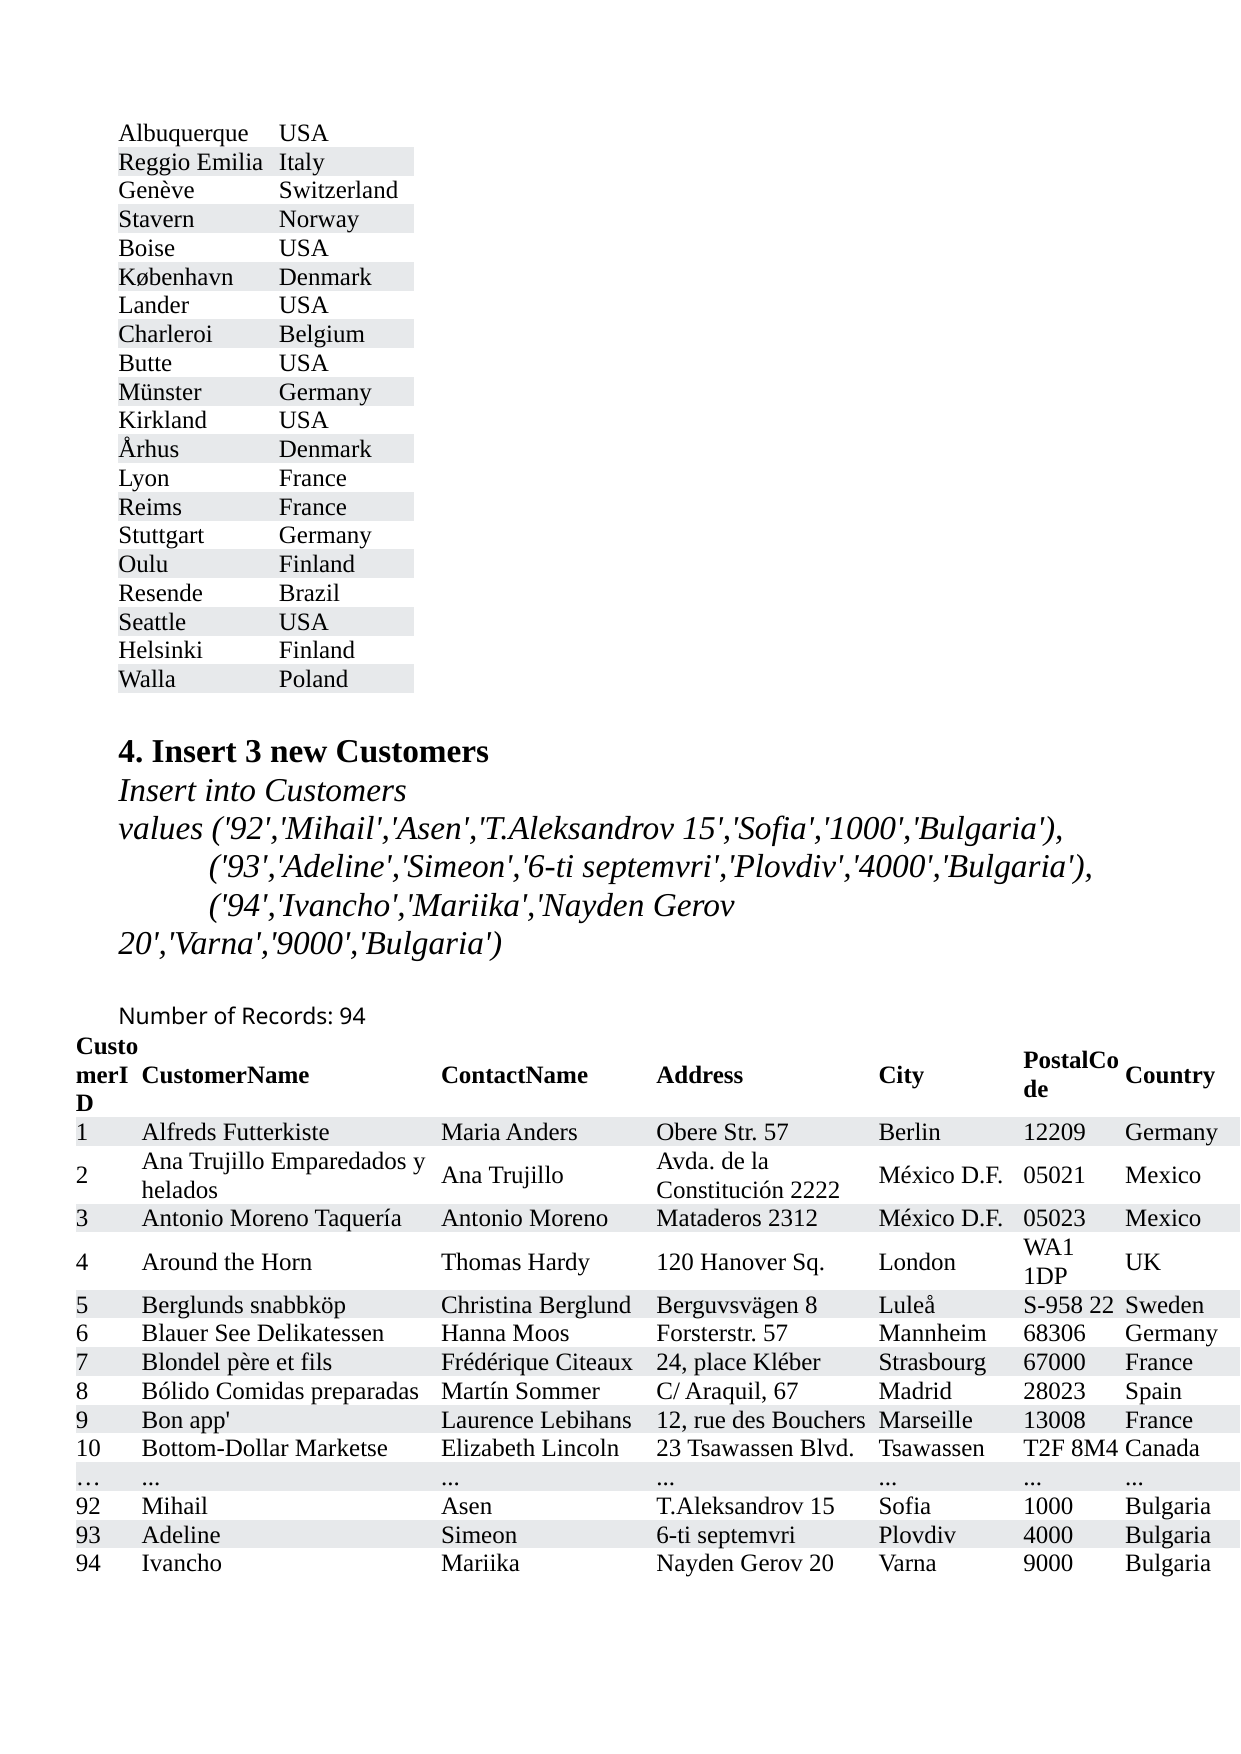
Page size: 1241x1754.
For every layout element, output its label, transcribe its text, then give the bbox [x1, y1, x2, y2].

table_cell Boise [118, 233, 279, 262]
table_cell Oulu [118, 549, 279, 578]
table_cell Berlin [878, 1117, 1023, 1146]
table_cell Thomas Hardy [441, 1232, 656, 1290]
table_cell Alfreds Futterkiste [141, 1117, 441, 1146]
table_cell 4000 [1023, 1520, 1125, 1548]
table_cell Poland [279, 664, 414, 693]
table_cell France [1125, 1347, 1240, 1376]
table_cell Genève [118, 176, 279, 204]
table_cell ... [141, 1462, 441, 1491]
table_cell ... [441, 1462, 656, 1491]
table_cell 8 [76, 1376, 141, 1405]
table_cell USA [279, 406, 414, 434]
table_cell Lander [118, 291, 279, 319]
table_cell Bottom-Dollar Marketse [141, 1434, 441, 1462]
table_cell ... [656, 1462, 878, 1491]
table_cell T.Aleksandrov 15 [656, 1491, 878, 1520]
table_cell 6-ti septemvri [656, 1520, 878, 1548]
table_cell Canada [1125, 1434, 1240, 1462]
table_cell Switzerland [279, 176, 414, 204]
table_cell 3 [76, 1204, 141, 1232]
table_cell Finland [279, 549, 414, 578]
table_cell Christina Berglund [441, 1290, 656, 1318]
table_cell Reggio Emilia [118, 147, 279, 176]
table_cell 1000 [1023, 1491, 1125, 1520]
table_cell Forsterstr. 57 [656, 1319, 878, 1347]
table_cell 7 [76, 1347, 141, 1376]
table_cell Plovdiv [878, 1520, 1023, 1548]
table_cell Ivancho [141, 1549, 441, 1577]
table_cell Hanna Moos [441, 1319, 656, 1347]
table_cell 12209 [1023, 1117, 1125, 1146]
table_cell Butte [118, 348, 279, 377]
table_cell 2 [76, 1146, 141, 1203]
table_cell Sofia [878, 1491, 1023, 1520]
table_cell Strasbourg [878, 1347, 1023, 1376]
table_cell Berglunds snabbköp [141, 1290, 441, 1318]
table_cell 93 [76, 1520, 141, 1548]
table_cell Antonio Moreno Taquería [141, 1204, 441, 1232]
table_cell ... [1125, 1462, 1240, 1491]
table_cell USA [279, 348, 414, 377]
table_cell Bon app' [141, 1405, 441, 1433]
table_cell Elizabeth Lincoln [441, 1434, 656, 1462]
text ('94','Ivancho','Mariika','Nayden Gerov 20','Varna','9000','Bulgaria') [118, 885, 1122, 961]
table_cell Albuquerque [118, 118, 279, 147]
table_cell T2F 8M4 [1023, 1434, 1125, 1462]
table_cell Germany [1125, 1319, 1240, 1347]
table_cell 1 [76, 1117, 141, 1146]
table_header CustomerName [141, 1031, 441, 1117]
table_cell Madrid [878, 1376, 1023, 1405]
table_cell 13008 [1023, 1405, 1125, 1433]
table_cell 10 [76, 1434, 141, 1462]
table_cell Norway [279, 204, 414, 233]
table_cell Denmark [279, 262, 414, 291]
table_cell Charleroi [118, 319, 279, 348]
table_cell Maria Anders [441, 1117, 656, 1146]
table_cell UK [1125, 1232, 1240, 1290]
table_cell 6 [76, 1319, 141, 1347]
table_cell France [279, 463, 414, 492]
table_header PostalCode [1023, 1031, 1125, 1117]
table_cell … [76, 1462, 141, 1491]
table_cell Stuttgart [118, 521, 279, 549]
table_cell USA [279, 233, 414, 262]
table_cell Berguvsvägen 8 [656, 1290, 878, 1318]
table_cell 120 Hanover Sq. [656, 1232, 878, 1290]
table_cell København [118, 262, 279, 291]
table_cell Belgium [279, 319, 414, 348]
table_cell Frédérique Citeaux [441, 1347, 656, 1376]
table_cell Luleå [878, 1290, 1023, 1318]
table_cell Mexico [1125, 1204, 1240, 1232]
text Insert into Customers [118, 770, 1019, 808]
table_cell México D.F. [878, 1146, 1023, 1203]
table_cell Nayden Gerov 20 [656, 1549, 878, 1577]
table_cell ... [1023, 1462, 1125, 1491]
table_header City [878, 1031, 1023, 1117]
table_cell 94 [76, 1549, 141, 1577]
table_cell London [878, 1232, 1023, 1290]
table_cell Bulgaria [1125, 1491, 1240, 1520]
table_cell 12, rue des Bouchers [656, 1405, 878, 1433]
table_cell 23 Tsawassen Blvd. [656, 1434, 878, 1462]
table_cell Simeon [441, 1520, 656, 1548]
table_cell ... [878, 1462, 1023, 1491]
table_cell Brazil [279, 578, 414, 607]
table_cell Around the Horn [141, 1232, 441, 1290]
table_cell Bólido Comidas preparadas [141, 1376, 441, 1405]
table_cell Århus [118, 434, 279, 463]
table_cell Germany [279, 377, 414, 406]
table_cell France [279, 492, 414, 521]
table_cell Ana Trujillo Emparedados y helados [141, 1146, 441, 1203]
table_cell Mexico [1125, 1146, 1240, 1203]
table_cell Avda. de la Constitución 2222 [656, 1146, 878, 1203]
table_cell Blondel père et fils [141, 1347, 441, 1376]
table_cell 68306 [1023, 1319, 1125, 1347]
table_cell Marseille [878, 1405, 1023, 1433]
table_cell Laurence Lebihans [441, 1405, 656, 1433]
table_cell Münster [118, 377, 279, 406]
table_cell Stavern [118, 204, 279, 233]
table_cell Mariika [441, 1549, 656, 1577]
table_cell Spain [1125, 1376, 1240, 1405]
table_cell Seattle [118, 607, 279, 636]
text 4. Insert 3 new Customers [118, 731, 1038, 770]
table_cell Adeline [141, 1520, 441, 1548]
table_cell Resende [118, 578, 279, 607]
table_cell USA [279, 291, 414, 319]
table_cell Lyon [118, 463, 279, 492]
table_cell Mihail [141, 1491, 441, 1520]
table_cell Martín Sommer [441, 1376, 656, 1405]
table_cell 28023 [1023, 1376, 1125, 1405]
table_cell Reims [118, 492, 279, 521]
table_cell Germany [1125, 1117, 1240, 1146]
table_cell Sweden [1125, 1290, 1240, 1318]
text values ('92','Mihail','Asen','T.Aleksandrov 15','Sofia','1000','Bulgaria'), ('93','Adeline','Simeon','6-ti septemvri','Plovdiv','4000','Bulgaria'), [118, 808, 1122, 885]
table_header Country [1125, 1031, 1240, 1117]
table_cell USA [279, 607, 414, 636]
table_cell Asen [441, 1491, 656, 1520]
table_header Address [656, 1031, 878, 1117]
table_cell 67000 [1023, 1347, 1125, 1376]
table_cell 92 [76, 1491, 141, 1520]
text Number of Records: 94 [118, 1000, 1122, 1031]
table_cell Italy [279, 147, 414, 176]
table_cell Walla [118, 664, 279, 693]
table_cell Helsinki [118, 636, 279, 664]
table_cell 9 [76, 1405, 141, 1433]
table_cell S-958 22 [1023, 1290, 1125, 1318]
table_header ContactName [441, 1031, 656, 1117]
table_cell Mannheim [878, 1319, 1023, 1347]
table_cell Antonio Moreno [441, 1204, 656, 1232]
table_cell USA [279, 118, 414, 147]
table_header CustomerID [76, 1031, 141, 1117]
table_cell 9000 [1023, 1549, 1125, 1577]
table_cell France [1125, 1405, 1240, 1433]
table_cell 4 [76, 1232, 141, 1290]
table_cell Obere Str. 57 [656, 1117, 878, 1146]
table_cell Germany [279, 521, 414, 549]
table_cell 24, place Kléber [656, 1347, 878, 1376]
table_cell Bulgaria [1125, 1549, 1240, 1577]
table_cell 05023 [1023, 1204, 1125, 1232]
table_cell Ana Trujillo [441, 1146, 656, 1203]
table_cell Blauer See Delikatessen [141, 1319, 441, 1347]
table_cell Varna [878, 1549, 1023, 1577]
table_cell Tsawassen [878, 1434, 1023, 1462]
table_cell México D.F. [878, 1204, 1023, 1232]
table_cell Denmark [279, 434, 414, 463]
table_cell Mataderos 2312 [656, 1204, 878, 1232]
table_cell Bulgaria [1125, 1520, 1240, 1548]
table_cell Finland [279, 636, 414, 664]
table_cell C/ Araquil, 67 [656, 1376, 878, 1405]
table_cell Kirkland [118, 406, 279, 434]
table_cell WA1 1DP [1023, 1232, 1125, 1290]
table_cell 5 [76, 1290, 141, 1318]
table_cell 05021 [1023, 1146, 1125, 1203]
